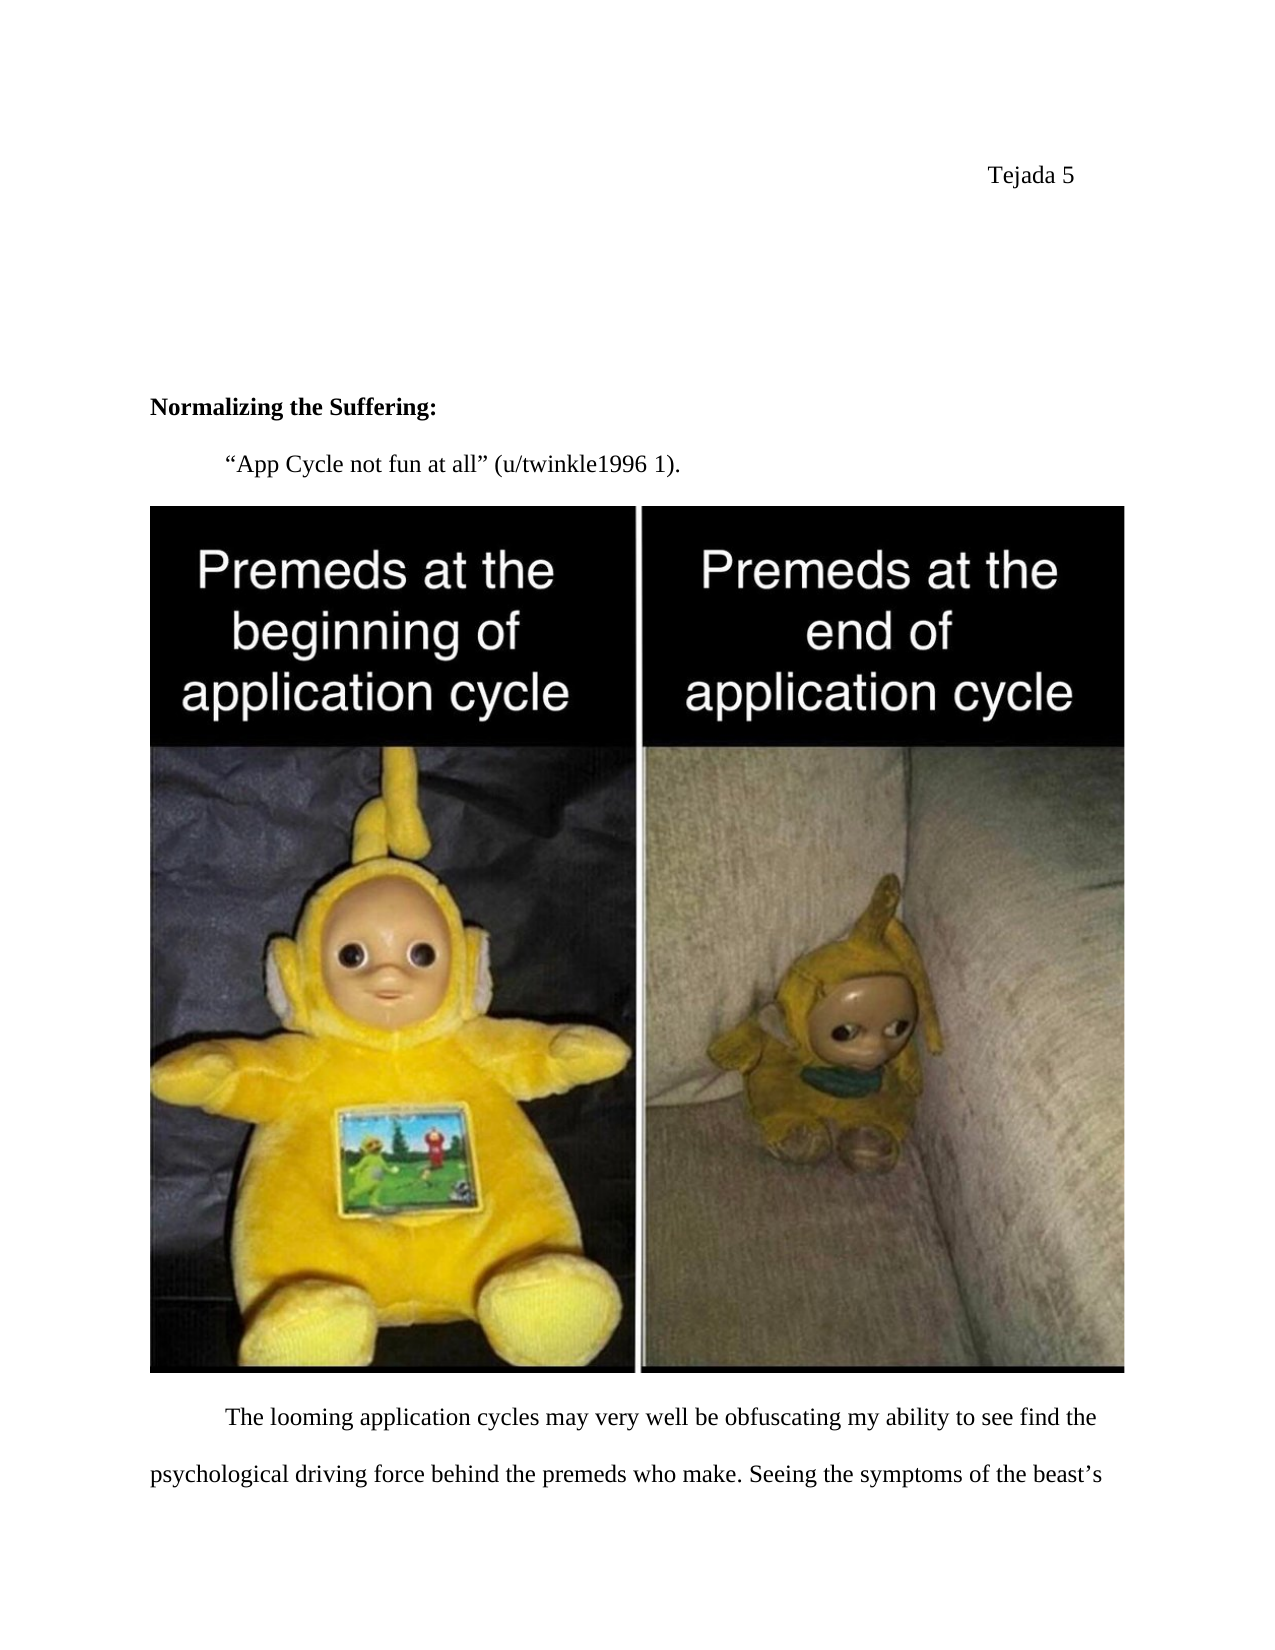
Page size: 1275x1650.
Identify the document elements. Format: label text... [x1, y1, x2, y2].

text The looming application cycles may very well be obfuscating my ability to see find the psychological driving force behind the premeds who make. Seeing the symptoms of the beast’s [150, 1402, 1125, 1488]
text Normalizing the Suffering: [150, 392, 1125, 420]
text “App Cycle not fun at all” (u/twinkle1996 1). [150, 449, 1125, 478]
picture [150, 506, 1125, 1373]
